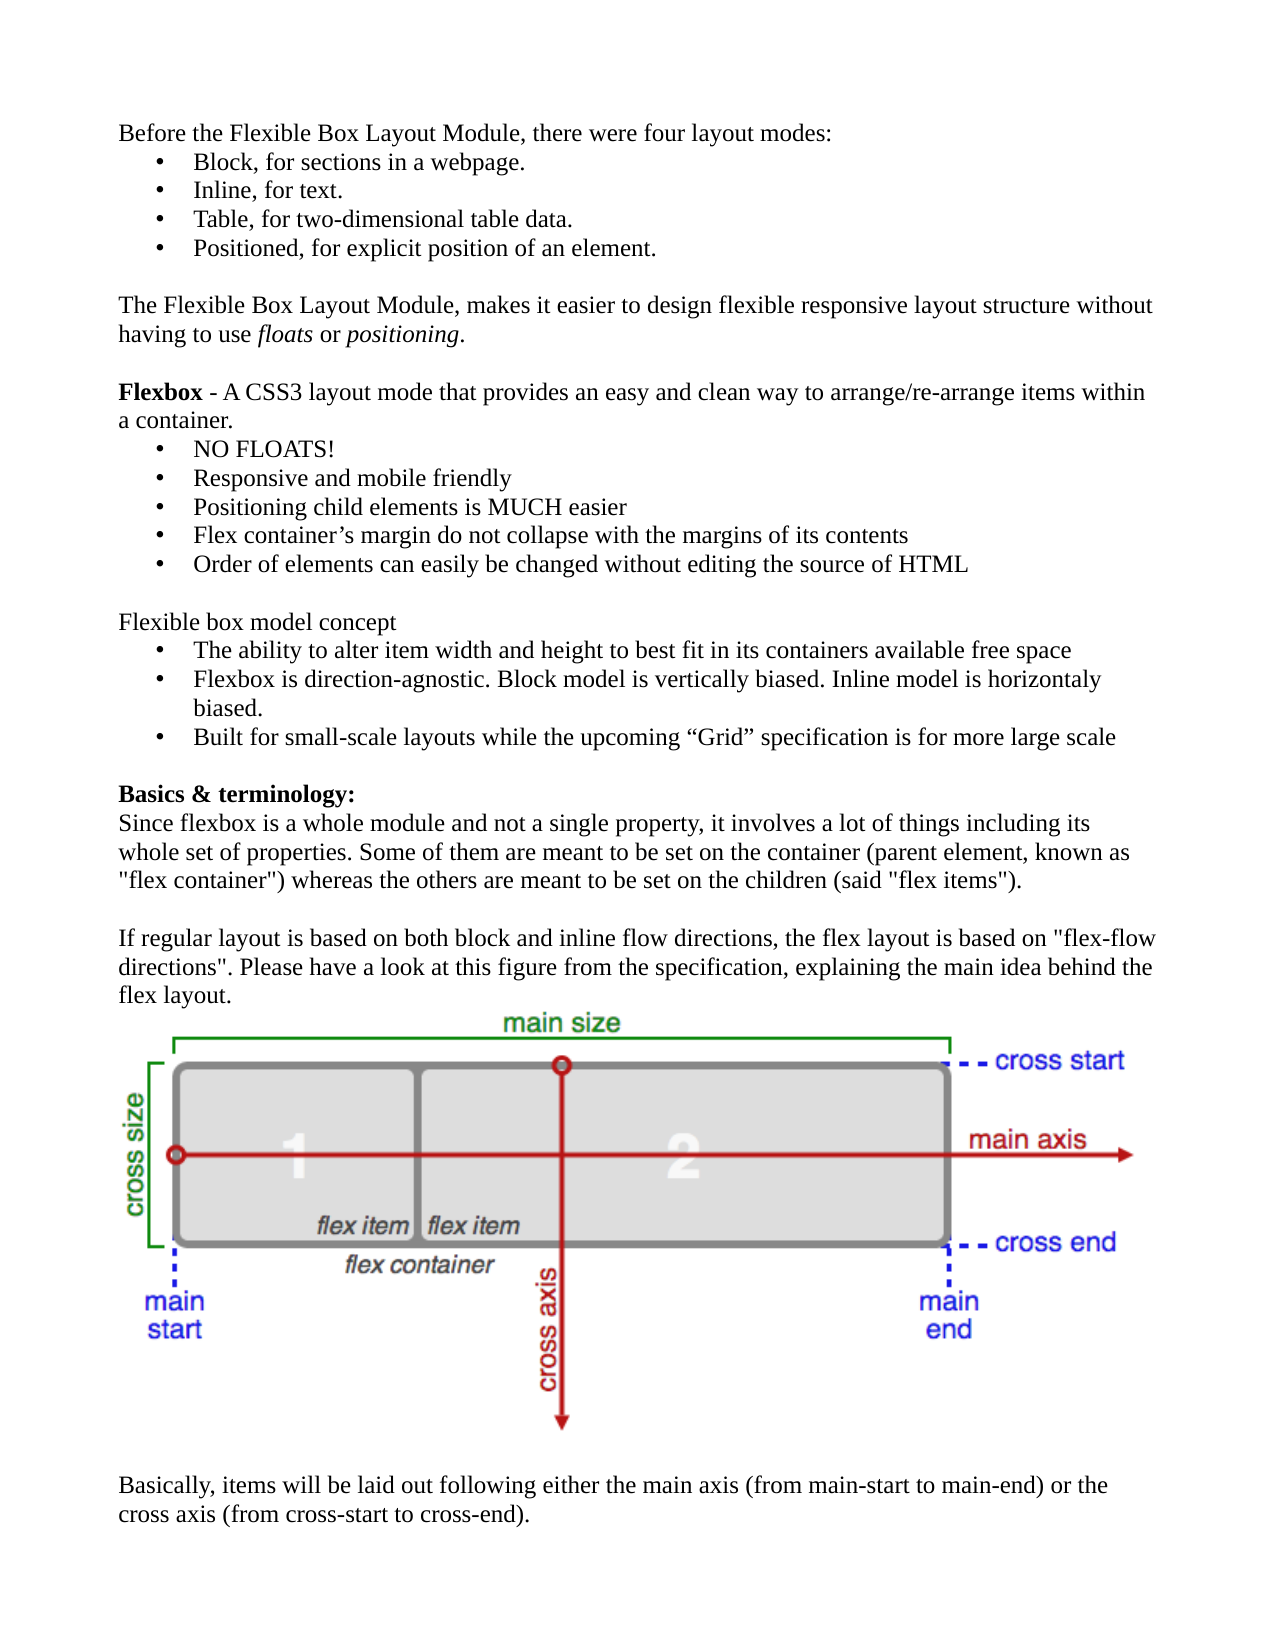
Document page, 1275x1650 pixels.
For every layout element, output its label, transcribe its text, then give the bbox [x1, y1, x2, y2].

text Flexible box model concept [118, 607, 1157, 636]
list Flexbox is direction-agnostic. Block model is vertically biased. Inline model is horizontaly biased. [156, 664, 1157, 722]
list Responsive and mobile friendly [156, 463, 1157, 492]
list Order of elements can easily be changed without editing the source of HTML [156, 549, 1157, 578]
text Before the Flexible Box Layout Module, there were four layout modes: [118, 118, 1157, 147]
text If regular layout is based on both block and inline flow directions, the flex layout is based on "flex-flow directions". Please have a look at this figure from the specification, explaining the main idea behind the flex layout. [118, 923, 1157, 1009]
list Positioning child elements is MUCH easier [156, 492, 1157, 521]
list NO FLOATS! [156, 434, 1157, 463]
list The ability to alter item width and height to best fit in its containers available free space [156, 636, 1157, 664]
list Block, for sections in a webpage. [156, 147, 1157, 176]
list Built for small-scale layouts while the upcoming “Grid” specification is for more large scale [156, 722, 1157, 751]
text Basics & terminology: [118, 779, 1157, 808]
picture [118, 1009, 1145, 1446]
text Flexbox - A CSS3 layout mode that provides an easy and clean way to arrange/re-arrange items within a container. [118, 377, 1157, 434]
list Flex container’s margin do not collapse with the margins of its contents [156, 521, 1157, 549]
list Positioned, for explicit position of an element. [156, 233, 1157, 262]
list Table, for two-dimensional table data. [156, 204, 1157, 233]
text Basically, items will be laid out following either the main axis (from main-start to main-end) or the cross axis (from cross-start to cross-end). [118, 1470, 1157, 1528]
text Since flexbox is a whole module and not a single property, it involves a lot of things including its whole set of properties. Some of them are meant to be set on the container (parent element, known as "flex container") whereas the others are meant to be set on the children (said "flex items"). [118, 808, 1157, 894]
text The Flexible Box Layout Module, makes it easier to design flexible responsive layout structure without having to use floats or positioning. [118, 291, 1157, 348]
list Inline, for text. [156, 176, 1157, 204]
